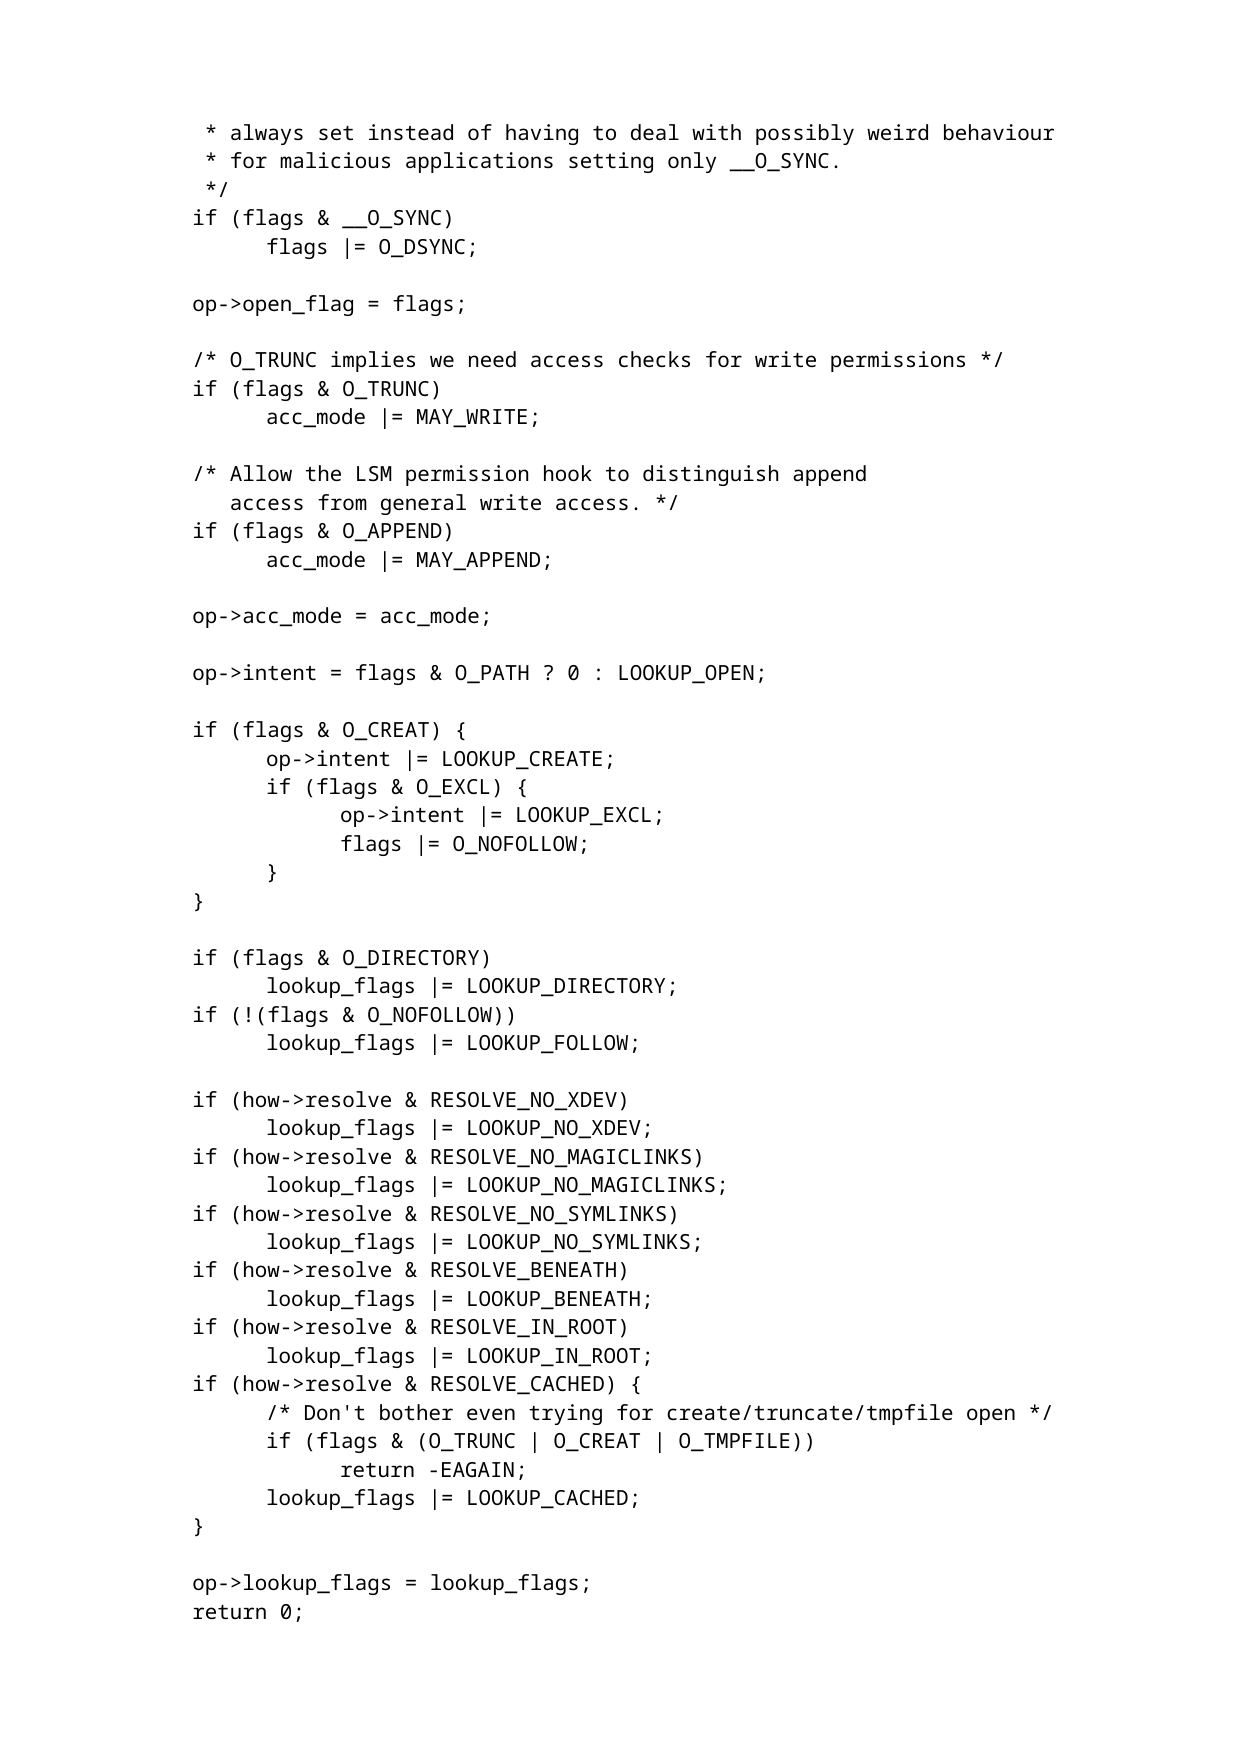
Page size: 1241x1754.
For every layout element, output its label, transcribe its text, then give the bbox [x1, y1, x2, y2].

text lookup_flags |= LOOKUP_NO_SYMLINKS; [118, 1227, 1122, 1256]
text op->acc_mode = acc_mode; [118, 602, 1122, 630]
text } [118, 1512, 1122, 1540]
text op->intent |= LOOKUP_EXCL; [118, 801, 1122, 829]
text lookup_flags |= LOOKUP_CACHED; [118, 1483, 1122, 1512]
text if (how->resolve & RESOLVE_NO_SYMLINKS) [118, 1199, 1122, 1227]
text lookup_flags |= LOOKUP_IN_ROOT; [118, 1341, 1122, 1369]
text op->intent = flags & O_PATH ? 0 : LOOKUP_OPEN; [118, 658, 1122, 687]
text flags |= O_NOFOLLOW; [118, 829, 1122, 857]
text lookup_flags |= LOOKUP_DIRECTORY; [118, 971, 1122, 1000]
text if (how->resolve & RESOLVE_IN_ROOT) [118, 1312, 1122, 1341]
text if (!(flags & O_NOFOLLOW)) [118, 1000, 1122, 1028]
text */ [118, 175, 1122, 203]
text if (flags & O_APPEND) [118, 516, 1122, 545]
text /* Allow the LSM permission hook to distinguish append [118, 459, 1122, 488]
text acc_mode |= MAY_APPEND; [118, 545, 1122, 573]
text if (how->resolve & RESOLVE_NO_MAGICLINKS) [118, 1142, 1122, 1170]
text if (flags & __O_SYNC) [118, 203, 1122, 232]
text if (how->resolve & RESOLVE_NO_XDEV) [118, 1085, 1122, 1113]
text * for malicious applications setting only __O_SYNC. [118, 147, 1122, 175]
text if (flags & (O_TRUNC | O_CREAT | O_TMPFILE)) [118, 1426, 1122, 1455]
text lookup_flags |= LOOKUP_NO_MAGICLINKS; [118, 1170, 1122, 1199]
text op->lookup_flags = lookup_flags; [118, 1568, 1122, 1597]
text access from general write access. */ [118, 488, 1122, 516]
text acc_mode |= MAY_WRITE; [118, 402, 1122, 431]
text lookup_flags |= LOOKUP_NO_XDEV; [118, 1113, 1122, 1142]
text if (flags & O_EXCL) { [118, 772, 1122, 801]
text lookup_flags |= LOOKUP_FOLLOW; [118, 1028, 1122, 1057]
text lookup_flags |= LOOKUP_BENEATH; [118, 1284, 1122, 1312]
text /* Don't bother even trying for create/truncate/tmpfile open */ [118, 1398, 1122, 1426]
text if (flags & O_TRUNC) [118, 374, 1122, 402]
text if (flags & O_DIRECTORY) [118, 943, 1122, 971]
text if (how->resolve & RESOLVE_CACHED) { [118, 1369, 1122, 1398]
text return -EAGAIN; [118, 1455, 1122, 1483]
text op->open_flag = flags; [118, 289, 1122, 317]
text } [118, 857, 1122, 886]
text } [118, 886, 1122, 914]
text if (how->resolve & RESOLVE_BENEATH) [118, 1256, 1122, 1284]
text flags |= O_DSYNC; [118, 232, 1122, 260]
text /* O_TRUNC implies we need access checks for write permissions */ [118, 346, 1122, 374]
text if (flags & O_CREAT) { [118, 715, 1122, 744]
text * always set instead of having to deal with possibly weird behaviour [118, 118, 1122, 147]
text op->intent |= LOOKUP_CREATE; [118, 744, 1122, 772]
text return 0; [118, 1597, 1122, 1625]
